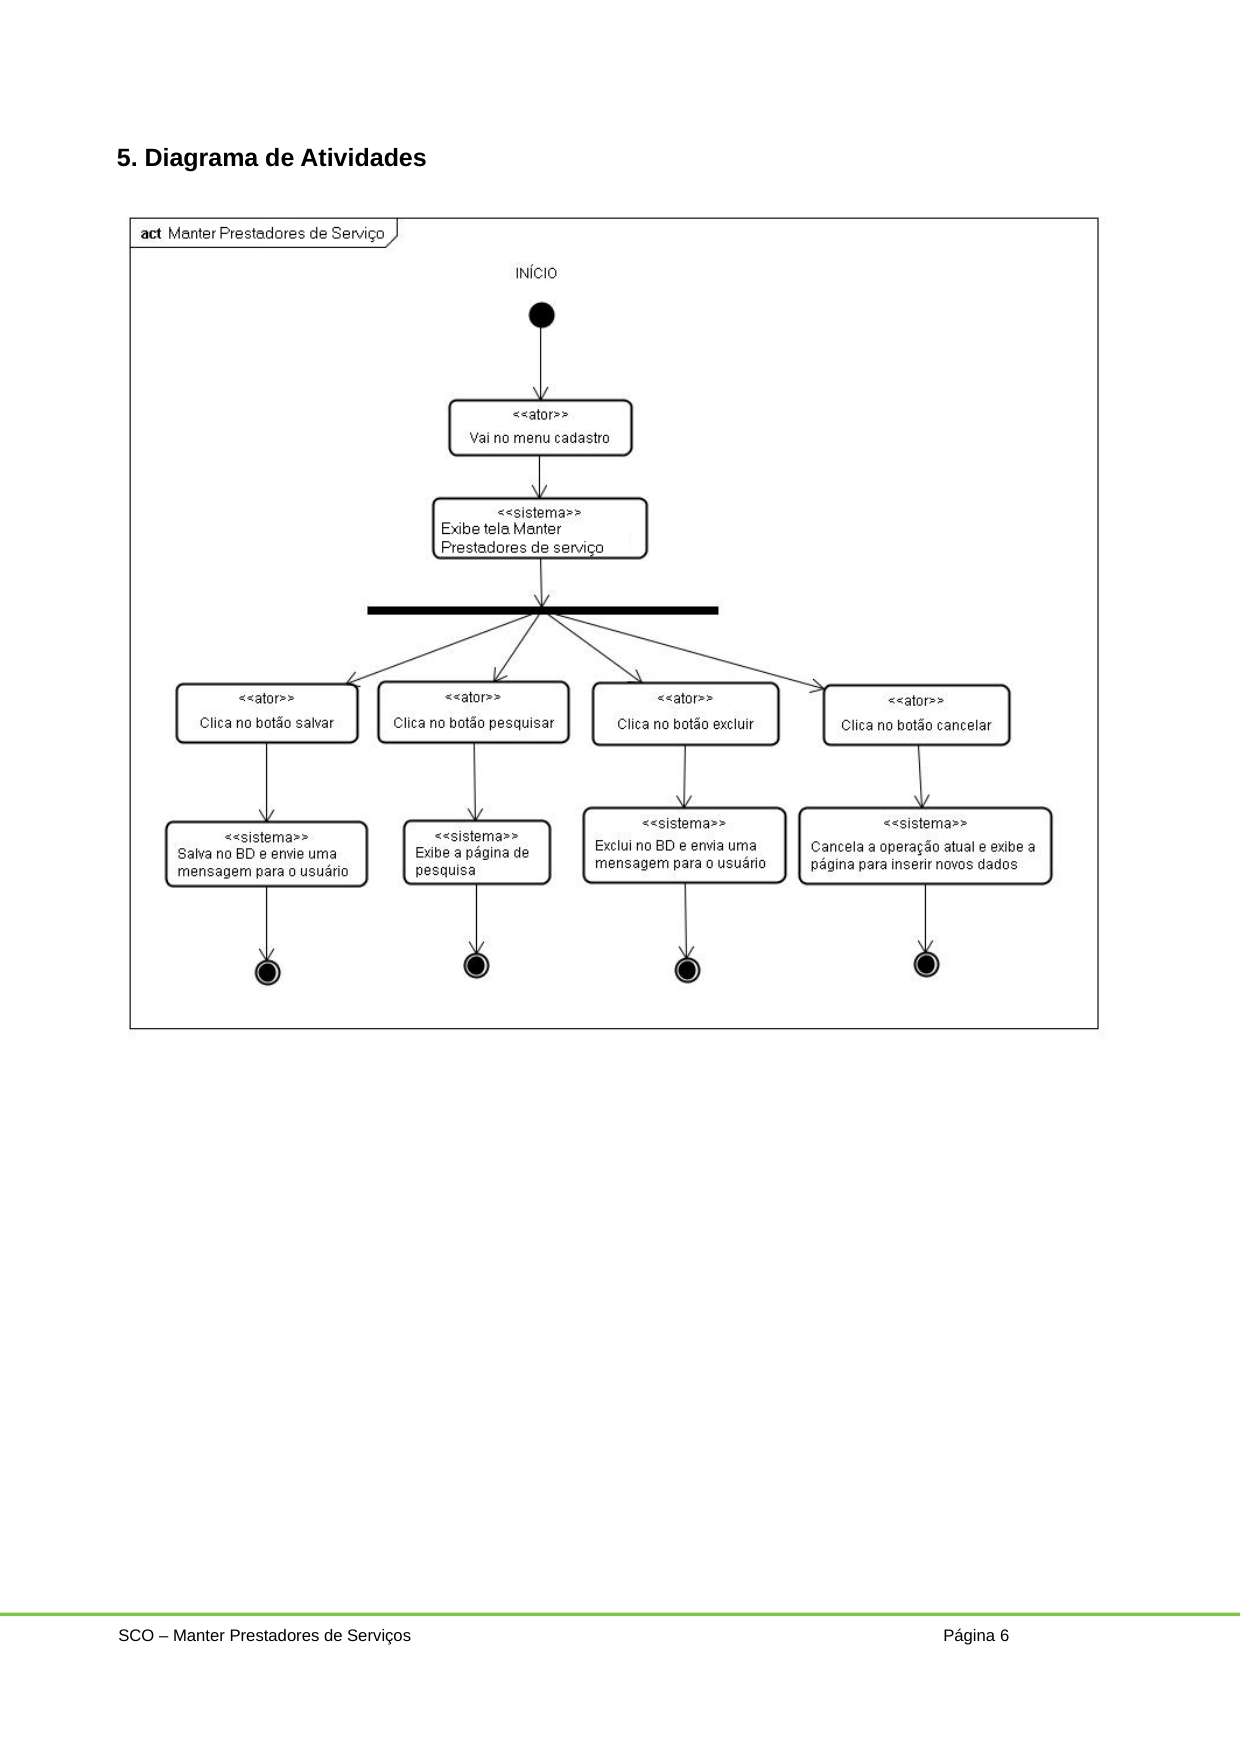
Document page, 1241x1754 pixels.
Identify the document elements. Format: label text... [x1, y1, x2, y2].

subtitle 5. Diagrama de Atividades [115, 143, 1122, 172]
picture [118, 206, 1122, 1041]
